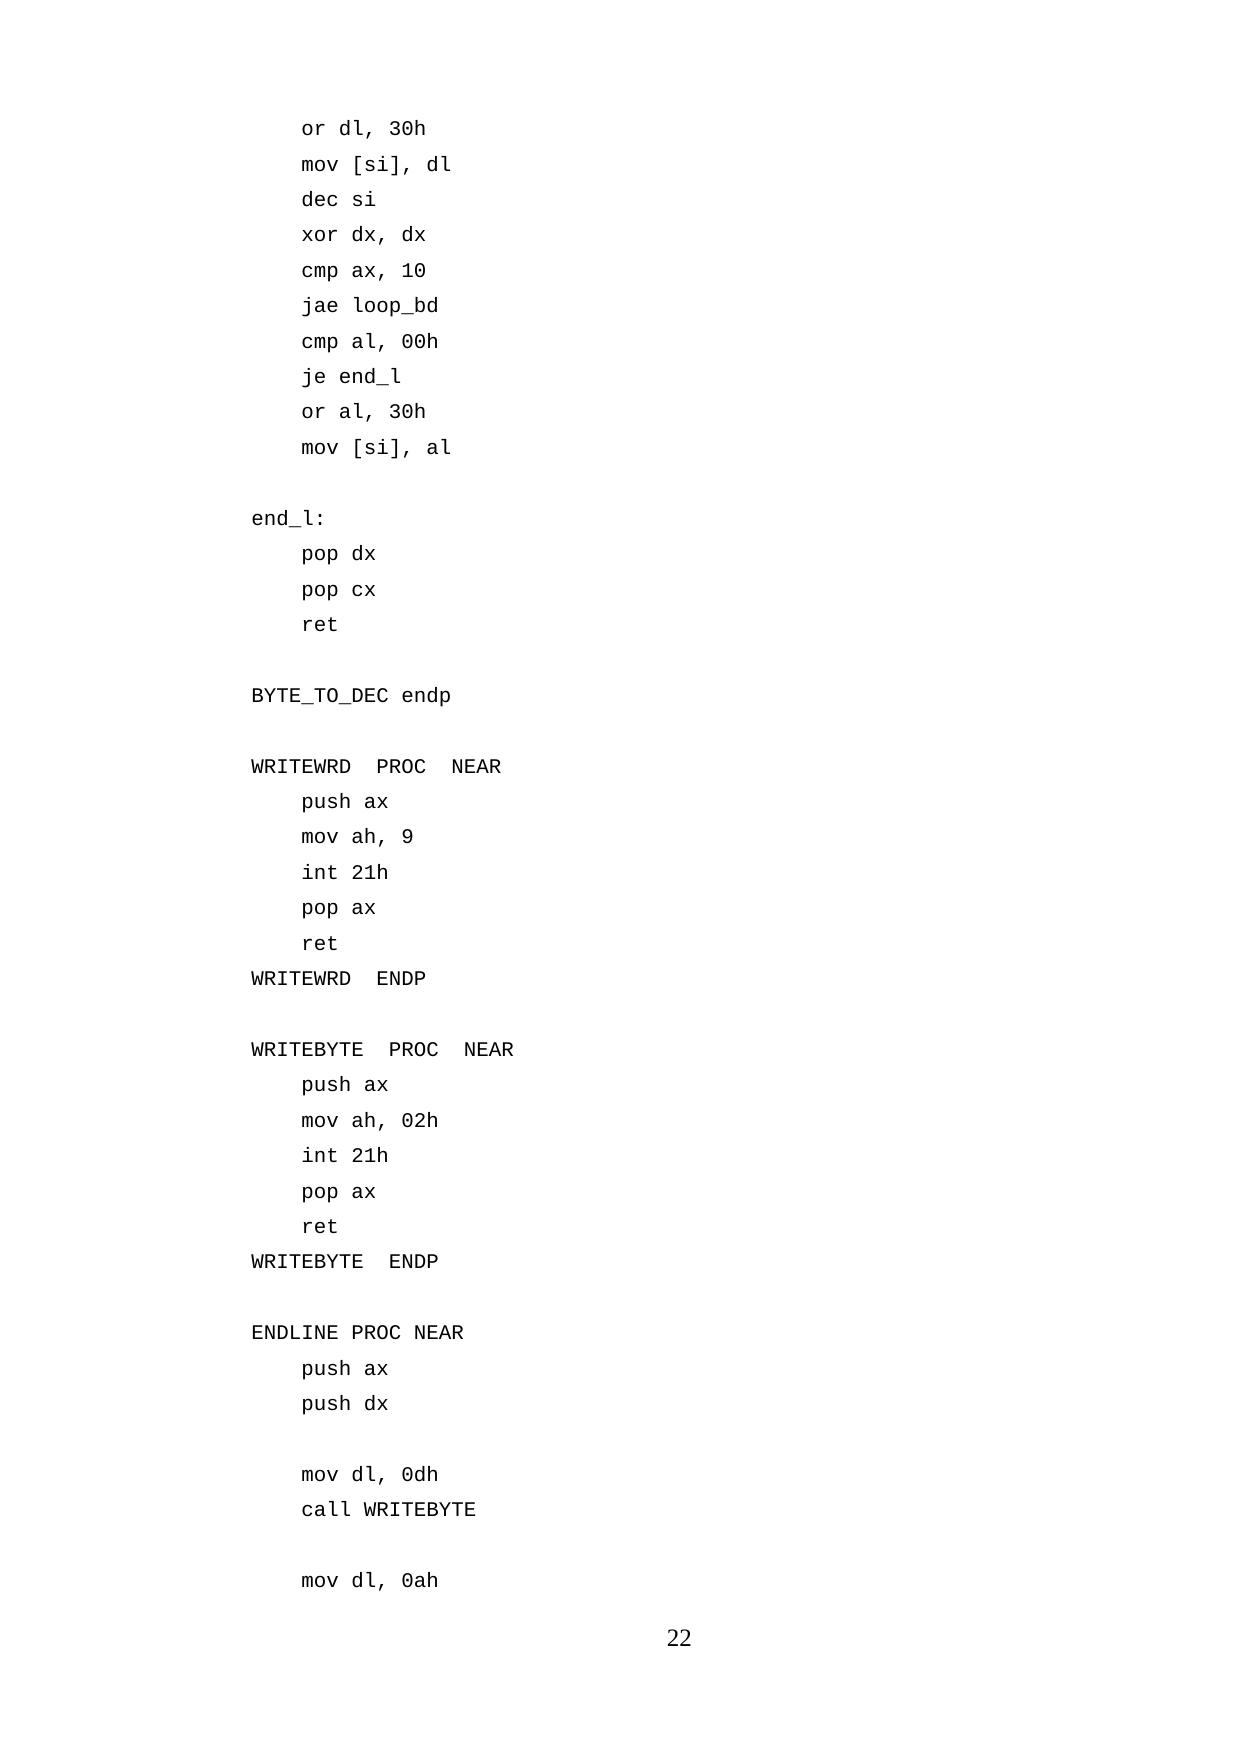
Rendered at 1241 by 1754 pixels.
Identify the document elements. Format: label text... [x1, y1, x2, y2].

text WRITEBYTE PROC NEAR [177, 1039, 1181, 1063]
text WRITEWRD ENDP [177, 968, 1181, 992]
text or al, 30h [177, 401, 1181, 425]
text ret [177, 1216, 1181, 1240]
text jae loop_bd [177, 295, 1181, 319]
text BYTE_TO_DEC endp [177, 685, 1181, 708]
text push dx [177, 1393, 1181, 1417]
text push ax [177, 1358, 1181, 1381]
text je end_l [177, 366, 1181, 390]
text mov [si], dl [177, 153, 1181, 177]
text WRITEBYTE ENDP [177, 1251, 1181, 1275]
text or dl, 30h [177, 118, 1181, 142]
text dec si [177, 189, 1181, 213]
text cmp al, 00h [177, 331, 1181, 354]
text pop dx [177, 543, 1181, 567]
text int 21h [177, 862, 1181, 886]
text mov dl, 0ah [177, 1570, 1181, 1594]
text int 21h [177, 1145, 1181, 1169]
text pop ax [177, 897, 1181, 921]
text pop ax [177, 1181, 1181, 1204]
text mov ah, 9 [177, 826, 1181, 850]
text call WRITEBYTE [177, 1499, 1181, 1523]
text push ax [177, 791, 1181, 815]
text cmp ax, 10 [177, 260, 1181, 283]
text end_l: [177, 508, 1181, 531]
text xor dx, dx [177, 224, 1181, 248]
text mov ah, 02h [177, 1110, 1181, 1133]
text push ax [177, 1074, 1181, 1098]
text mov dl, 0dh [177, 1464, 1181, 1488]
text pop cx [177, 578, 1181, 602]
text ret [177, 933, 1181, 956]
text ENDLINE PROC NEAR [177, 1322, 1181, 1346]
text WRITEWRD PROC NEAR [177, 756, 1181, 779]
text ret [177, 614, 1181, 638]
text mov [si], al [177, 437, 1181, 461]
